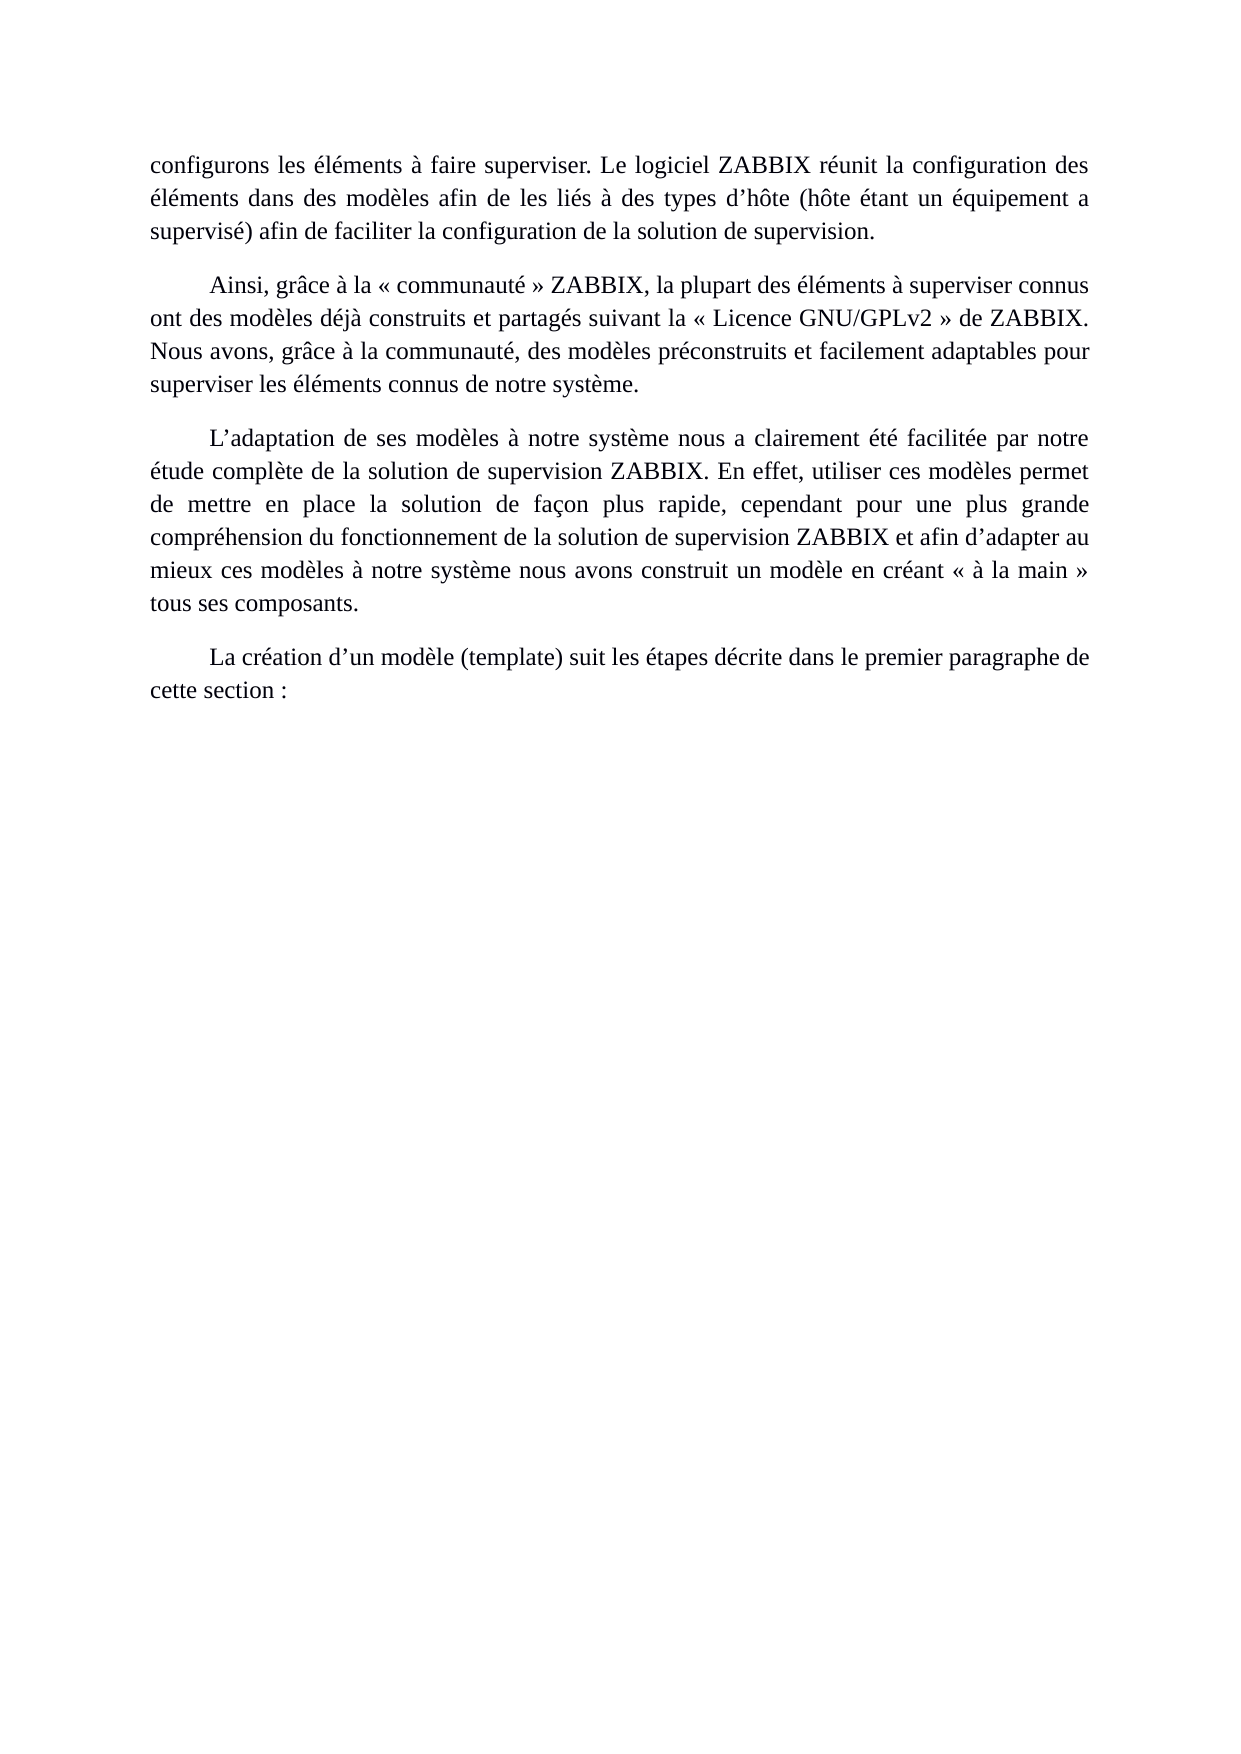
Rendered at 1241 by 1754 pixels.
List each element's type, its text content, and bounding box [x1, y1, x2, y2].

text La création d’un modèle (template) suit les étapes décrite dans le premier paragraphe de cette section : [150, 642, 1090, 703]
text L’adaptation de ses modèles à notre système nous a clairement été facilitée par notre étude complète de la solution de supervision ZABBIX. En effet, utiliser ces modèles permet de mettre en place la solution de façon plus rapide, cependant pour une plus grande compréhension du fonctionnement de la solution de supervision ZABBIX et afin d’adapter au mieux ces modèles à notre système nous avons construit un modèle en créant « à la main » tous ses composants. [150, 423, 1090, 617]
text Ainsi, grâce à la « communauté » ZABBIX, la plupart des éléments à superviser connus ont des modèles déjà construits et partagés suivant la « Licence GNU/GPLv2 » de ZABBIX. Nous avons, grâce à la communauté, des modèles préconstruits et facilement adaptables pour superviser les éléments connus de notre système. [150, 270, 1090, 398]
text configurons les éléments à faire superviser. Le logiciel ZABBIX réunit la configuration des éléments dans des modèles afin de les liés à des types d’hôte (hôte étant un équipement a supervisé) afin de faciliter la configuration de la solution de supervision. [150, 150, 1090, 245]
